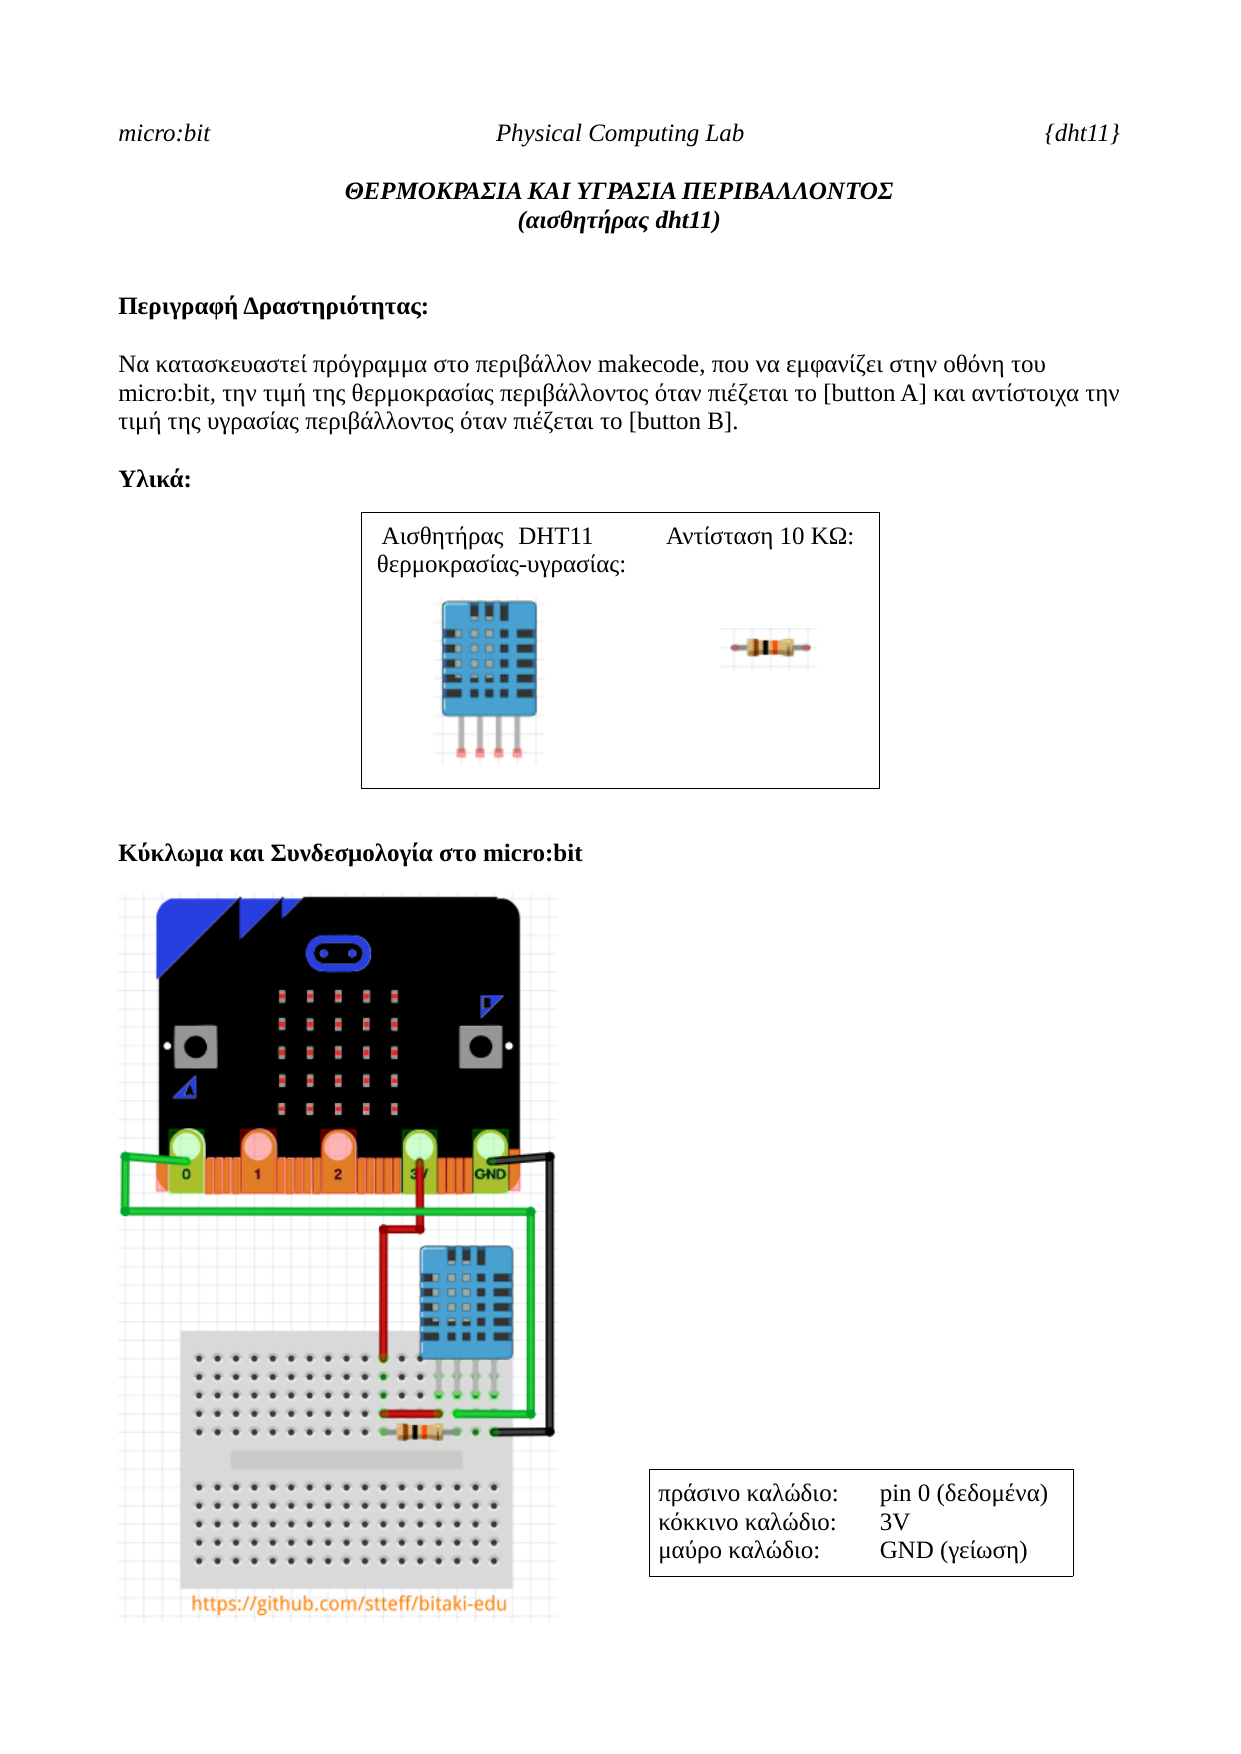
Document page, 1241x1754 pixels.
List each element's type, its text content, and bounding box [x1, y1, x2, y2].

text ΘΕΡΜΟΚΡΑΣΙΑ ΚΑΙ ΥΓΡΑΣΙΑ ΠΕΡΙΒΑΛΛΟΝΤΟΣ [118, 176, 1122, 205]
text θερμοκρασίας-υγρασίας: [370, 549, 870, 607]
picture [118, 893, 558, 1622]
text Υλικά: [118, 464, 1122, 493]
text Να κατασκευαστεί πρόγραμμα στο περιβάλλον makecode, που να εμφανίζει στην οθόνη του micro:bit, την τιμή της θερμοκρασίας περιβάλλοντος όταν πιέζεται το [button A] και αντίστοιχα την τιμή της υγρασίας περιβάλλοντος όταν πιέζεται το [button B]. [118, 349, 1122, 435]
text κόκκινο καλώδιο: 3V [658, 1507, 1064, 1535]
text πράσινο καλώδιο: pin 0 (δεδομένα) [658, 1478, 1064, 1507]
picture [433, 597, 545, 765]
picture [720, 628, 817, 671]
text Αισθητήρας DHT11 Αντίσταση 10 KΩ: [370, 521, 870, 549]
text Περιγραφή Δραστηριότητας: [118, 291, 1122, 320]
text Κύκλωμα και Συνδεσμολογία στο micro:bit [118, 838, 1122, 866]
text μαύρο καλώδιο: GND (γείωση) [658, 1535, 1064, 1564]
text (αισθητήρας dht11) [118, 205, 1122, 234]
